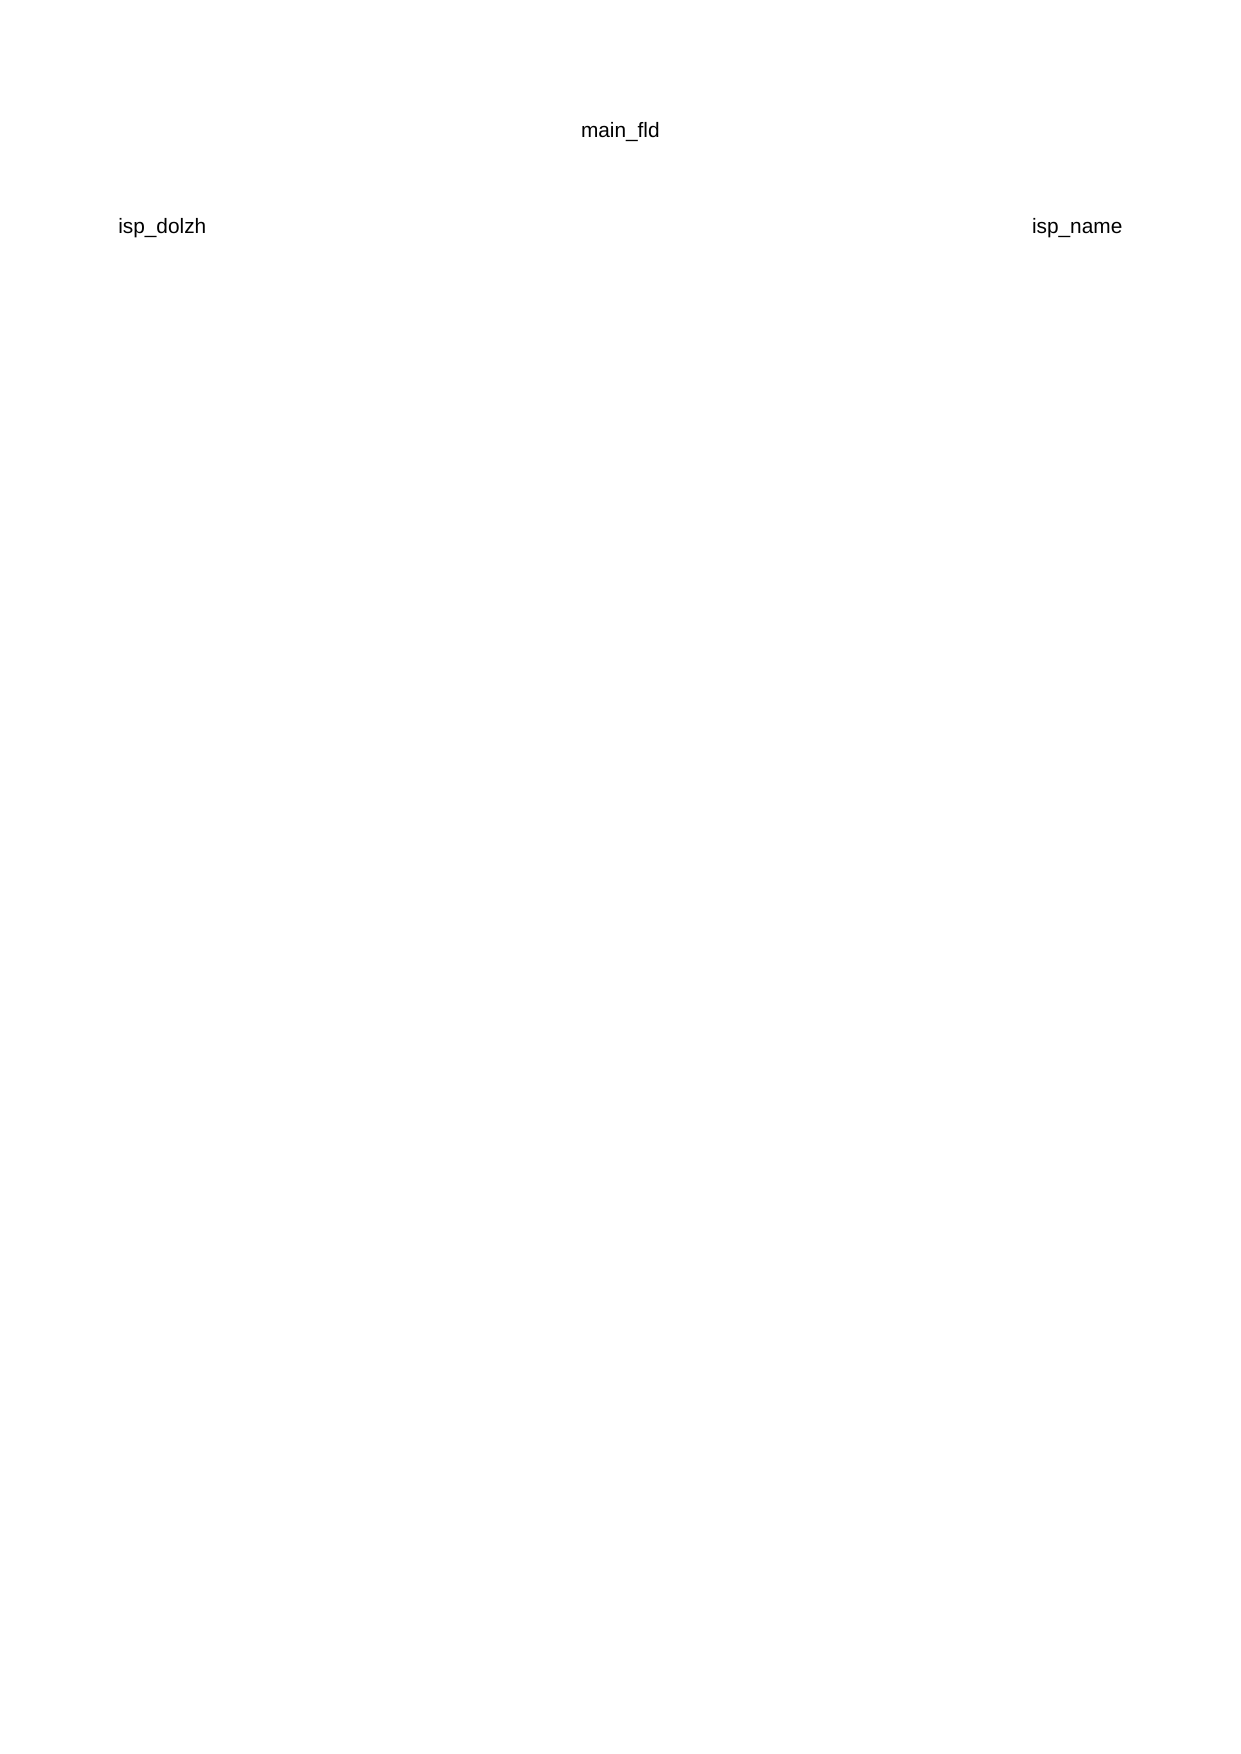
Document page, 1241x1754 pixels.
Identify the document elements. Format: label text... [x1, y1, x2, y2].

text main_fld [118, 118, 1122, 142]
table_header isp_name [830, 214, 1122, 238]
table_header isp_dolzh [118, 214, 830, 238]
